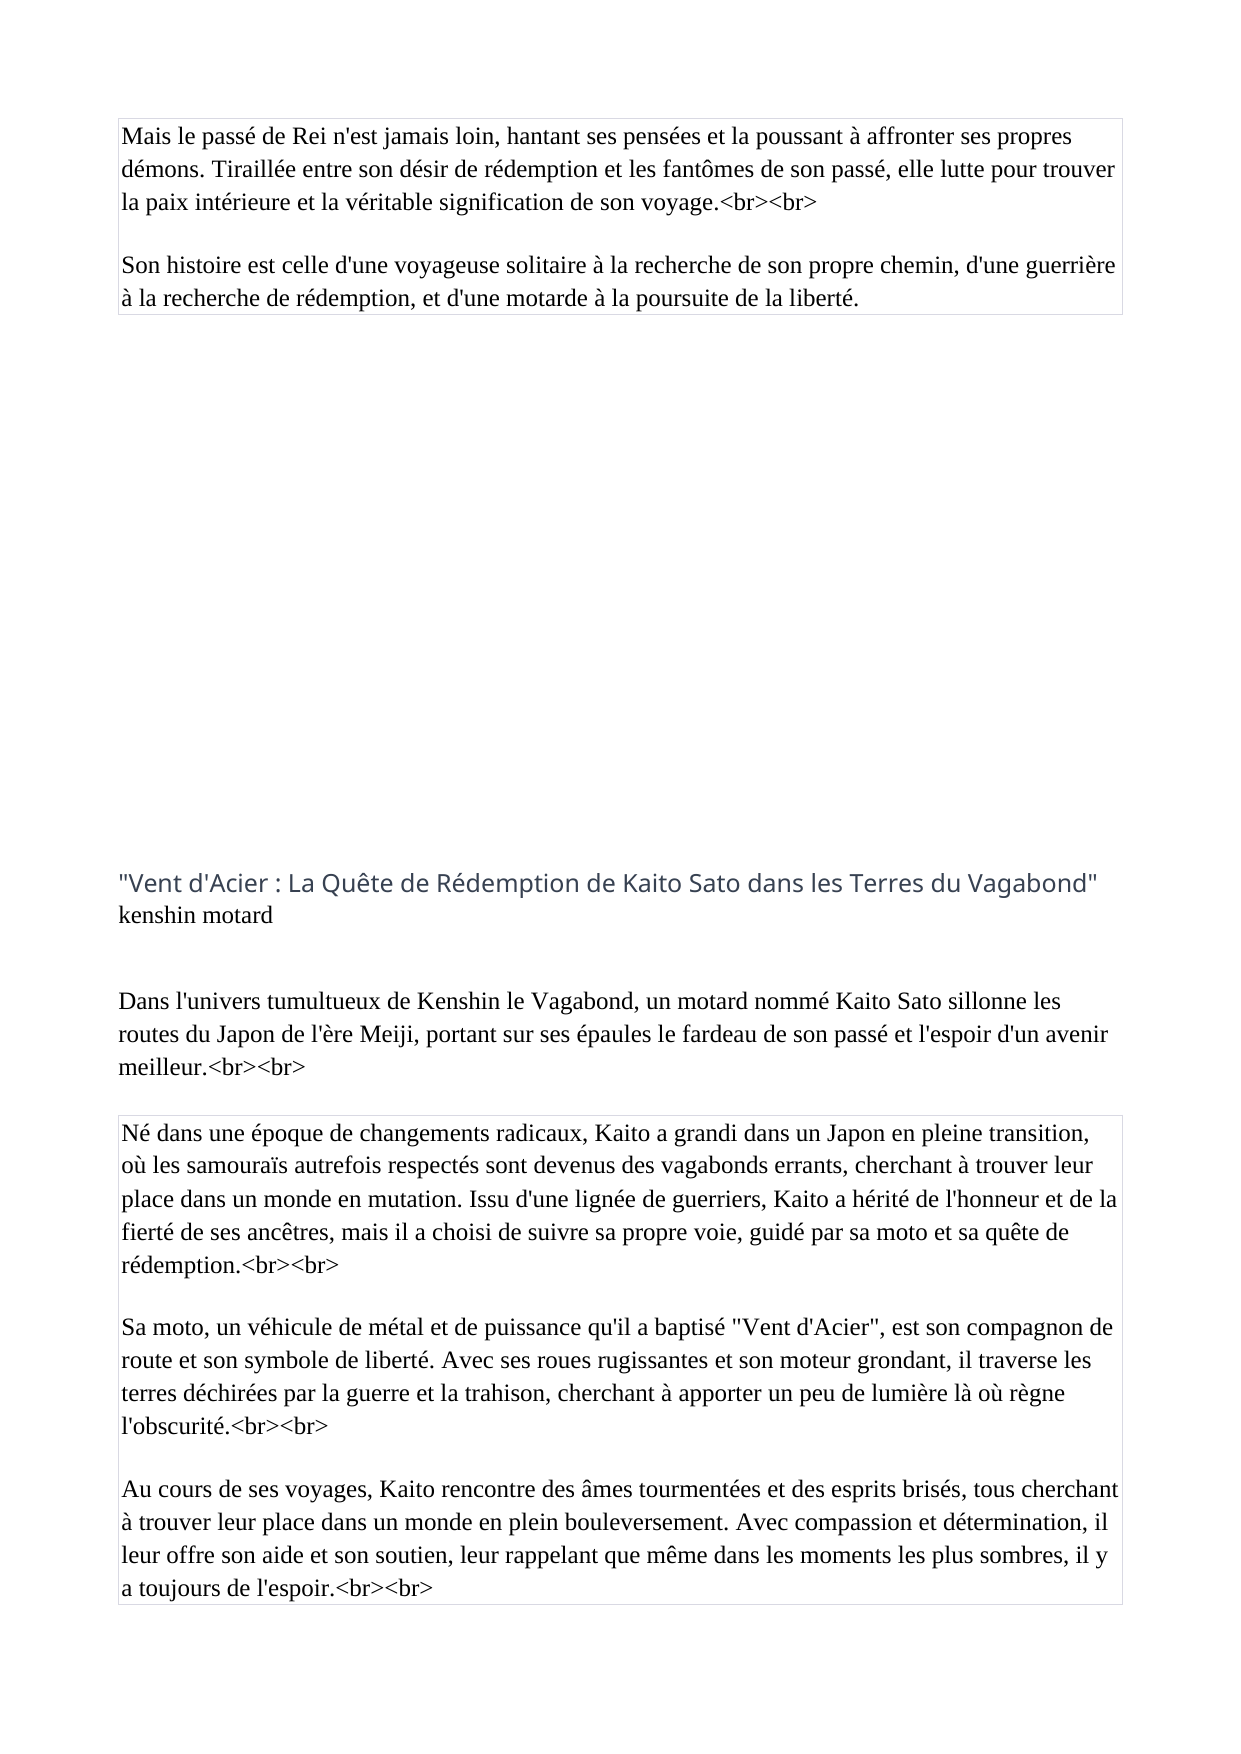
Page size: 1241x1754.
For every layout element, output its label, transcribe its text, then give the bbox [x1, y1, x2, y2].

text Sa moto, un véhicule de métal et de puissance qu'il a baptisé "Vent d'Acier", est son compagnon de route et son symbole de liberté. Avec ses roues rugissantes et son moteur grondant, il traverse les terres déchirées par la guerre et la trahison, cherchant à apporter un peu de lumière là où règne l'obscurité.<br><br> [119, 1309, 1122, 1440]
text Son histoire est celle d'une voyageuse solitaire à la recherche de son propre chemin, d'une guerrière à la recherche de rédemption, et d'une motarde à la poursuite de la liberté. [119, 247, 1122, 314]
text Né dans une époque de changements radicaux, Kaito a grandi dans un Japon en pleine transition, où les samouraïs autrefois respectés sont devenus des vagabonds errants, cherchant à trouver leur place dans un monde en mutation. Issu d'une lignée de guerriers, Kaito a hérité de l'honneur et de la fierté de ses ancêtres, mais il a choisi de suivre sa propre voie, guidé par sa moto et sa quête de rédemption.<br><br> [119, 1116, 1122, 1278]
text Au cours de ses voyages, Kaito rencontre des âmes tourmentées et des esprits brisés, tous cherchant à trouver leur place dans un monde en plein bouleversement. Avec compassion et détermination, il leur offre son aide et son soutien, leur rappelant que même dans les moments les plus sombres, il y a toujours de l'espoir.<br><br> [119, 1471, 1122, 1604]
text Mais le passé de Rei n'est jamais loin, hantant ses pensées et la poussant à affronter ses propres démons. Tiraillée entre son désir de rédemption et les fantômes de son passé, elle lutte pour trouver la paix intérieure et la véritable signification de son voyage.<br><br> [119, 119, 1122, 216]
text "Vent d'Acier : La Quête de Rédemption de Kaito Sato dans les Terres du Vagabond" [118, 866, 1122, 900]
text kenshin motard [118, 900, 1122, 928]
text Dans l'univers tumultueux de Kenshin le Vagabond, un motard nommé Kaito Sato sillonne les routes du Japon de l'ère Meiji, portant sur ses épaules le fardeau de son passé et l'espoir d'un avenir meilleur.<br><br> [118, 986, 1122, 1081]
